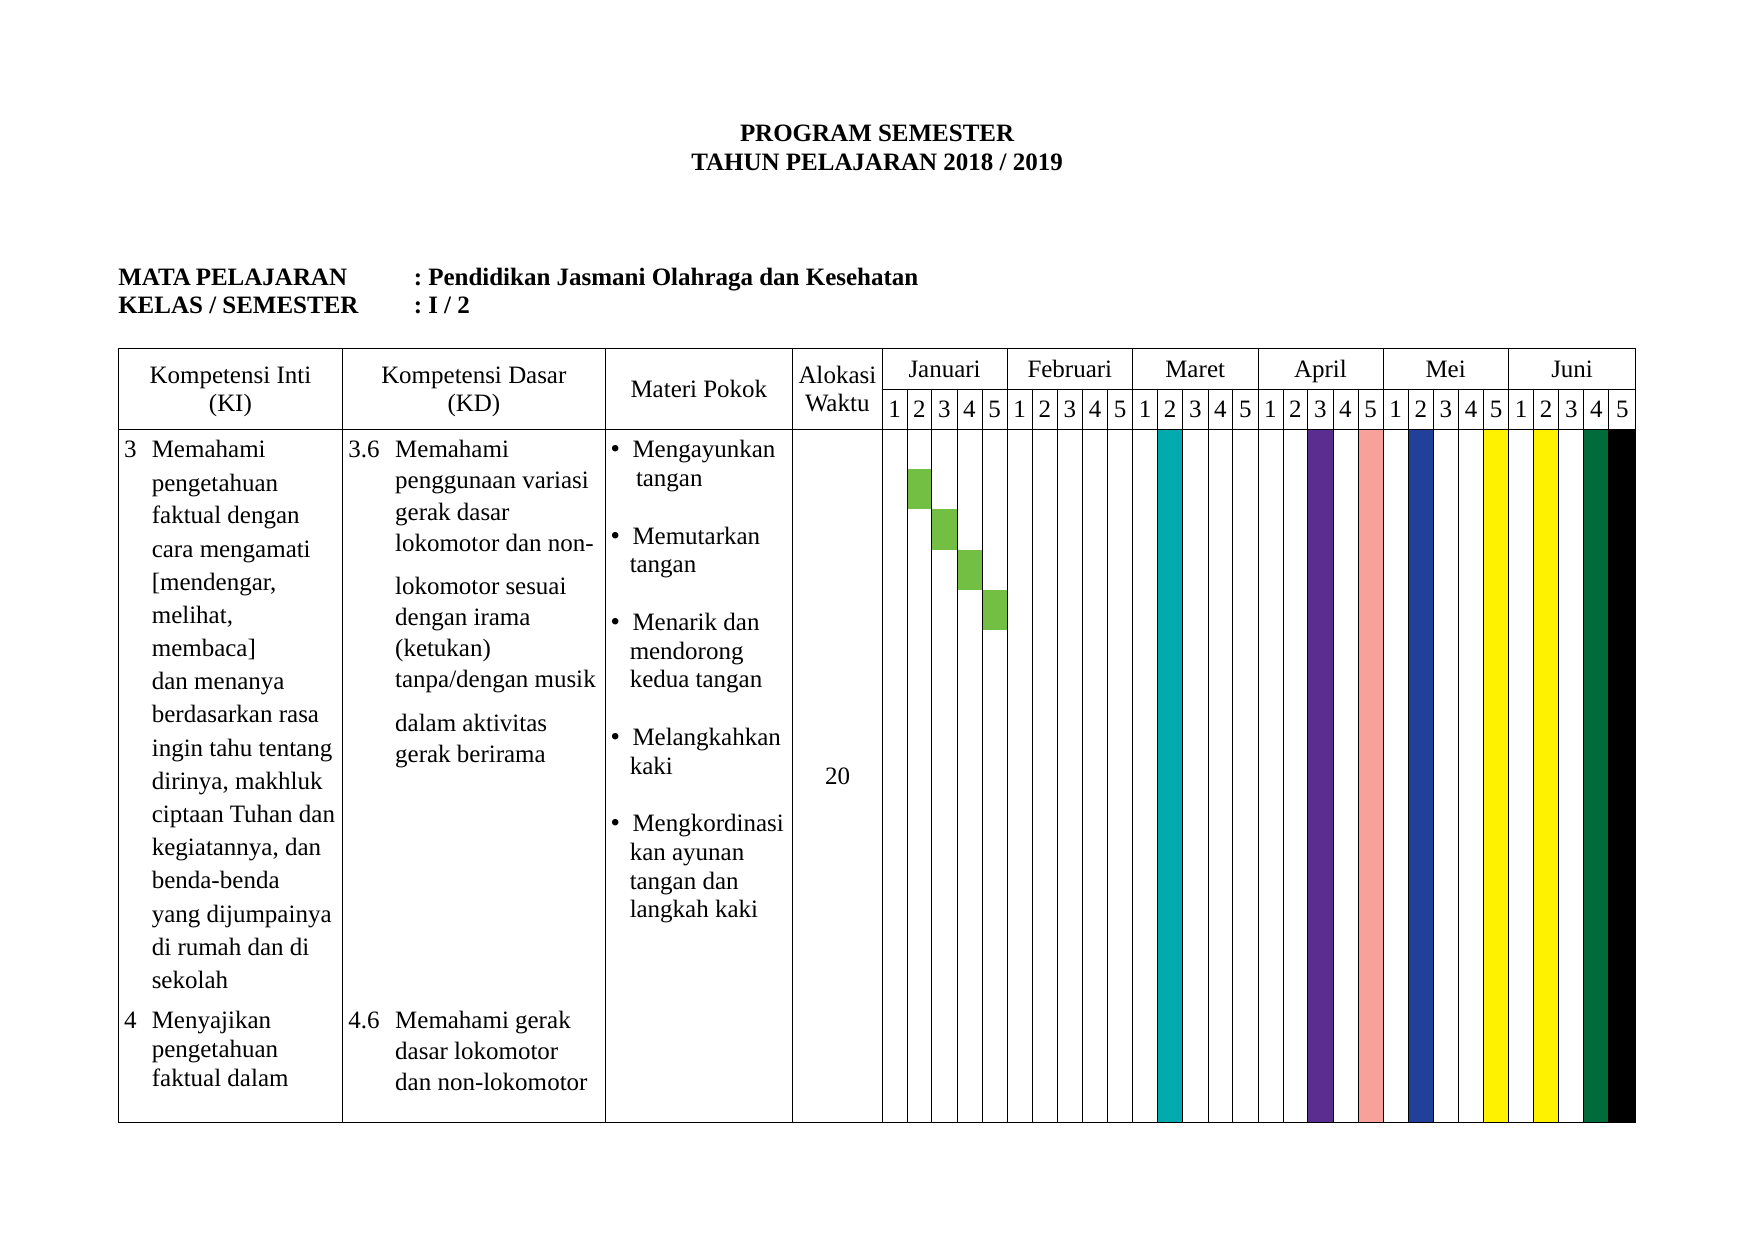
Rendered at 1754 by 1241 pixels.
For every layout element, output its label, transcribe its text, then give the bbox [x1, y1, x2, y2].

table_cell 1 [1133, 390, 1157, 429]
table_cell [1033, 999, 1057, 1122]
table_cell [983, 999, 1007, 1122]
table_cell Menyajikan pengetahuan faktual dalam [146, 999, 342, 1122]
table_cell [1083, 430, 1107, 999]
table_cell [932, 999, 957, 1122]
table_cell [1609, 430, 1635, 999]
table_cell [1334, 430, 1358, 999]
table_cell [1183, 999, 1208, 1122]
text PROGRAM SEMESTER [118, 118, 1635, 147]
table_cell 2 [1284, 390, 1307, 429]
table_cell [1434, 430, 1458, 999]
table_cell [1384, 430, 1408, 999]
table_cell 3 [1183, 390, 1208, 429]
table_cell 4 [958, 390, 982, 429]
table_cell 4 [1334, 390, 1358, 429]
text MATA PELAJARAN : Pendidikan Jasmani Olahraga dan Kesehatan [118, 262, 1635, 291]
table_cell [1008, 430, 1032, 999]
table_cell 1 [1384, 390, 1408, 429]
table_cell [983, 430, 1007, 590]
table_cell [1359, 430, 1383, 999]
table_cell 4 [1584, 390, 1608, 429]
table_cell [883, 430, 907, 999]
table_cell [908, 509, 931, 999]
table_cell [1083, 999, 1107, 1122]
table_cell [932, 430, 957, 509]
table_cell 1 [1509, 390, 1533, 429]
table_cell [1584, 430, 1608, 999]
table_cell [1308, 999, 1333, 1122]
table_cell [1259, 999, 1283, 1122]
table_cell 1 [1259, 390, 1283, 429]
table_header Juni [1509, 349, 1635, 388]
table_cell [1209, 999, 1232, 1122]
text KELAS / SEMESTER : I / 2 [118, 291, 1635, 319]
table_cell [1108, 430, 1132, 999]
table_cell [1209, 430, 1232, 999]
table_cell 4 [1083, 390, 1107, 429]
table_cell 20 [793, 430, 882, 1122]
table_cell 3 [1434, 390, 1458, 429]
table_cell 2 [1534, 390, 1558, 429]
table_cell [1133, 999, 1157, 1122]
table_cell 3 [1559, 390, 1583, 429]
table_cell 2 [908, 390, 931, 429]
table_cell 2 [1158, 390, 1182, 429]
table_cell 3 [119, 430, 146, 999]
table_header Alokasi Waktu [793, 349, 882, 429]
table_cell [1158, 999, 1182, 1122]
table_cell [932, 550, 957, 999]
table_cell [1509, 999, 1533, 1122]
table_cell [1233, 999, 1258, 1122]
table_cell [1509, 430, 1533, 999]
table_cell [1559, 430, 1583, 999]
table_cell 5 [1484, 390, 1508, 429]
table_cell [1609, 999, 1635, 1122]
table_cell [958, 430, 982, 550]
table_cell 3 [1308, 390, 1333, 429]
table_cell [1284, 430, 1307, 999]
table_cell [1183, 430, 1208, 999]
table_cell 3 [1058, 390, 1082, 429]
table_cell [1058, 430, 1082, 999]
table_cell 2 [1033, 390, 1057, 429]
table_cell [932, 509, 957, 550]
table_cell 5 [1359, 390, 1383, 429]
table_cell [1459, 999, 1483, 1122]
table_cell 5 [983, 390, 1007, 429]
table_cell [958, 999, 982, 1122]
table_cell [1484, 430, 1508, 999]
table_cell [1008, 999, 1032, 1122]
table_cell [1033, 430, 1057, 999]
table_cell [1284, 999, 1307, 1122]
table_cell [1133, 430, 1157, 999]
table_cell [1308, 430, 1333, 999]
table_cell 2 [1409, 390, 1433, 429]
table_header Mei [1384, 349, 1508, 388]
table_cell 4 [119, 999, 146, 1122]
table_cell [1259, 430, 1283, 999]
table_cell [1559, 999, 1583, 1122]
table_cell [908, 469, 931, 509]
table_cell [1233, 430, 1258, 999]
table_cell 5 [1609, 390, 1635, 429]
table_cell [1409, 430, 1433, 999]
table_header April [1259, 349, 1383, 388]
table_cell [958, 550, 982, 590]
table_cell Memahami pengetahuan faktual dengan cara mengamati [mendengar, melihat, membaca] dan menanya berdasarkan rasa ingin tahu tentang dirinya, makhluk ciptaan Tuhan dan kegiatannya, dan benda-benda yang dijumpainya di rumah dan di sekolah [146, 430, 342, 999]
table_cell [958, 590, 982, 999]
table_cell [908, 999, 931, 1122]
table_cell [606, 999, 792, 1122]
table_cell [1108, 999, 1132, 1122]
table_header Maret [1133, 349, 1258, 388]
table_cell [1434, 999, 1458, 1122]
table_cell [1334, 999, 1358, 1122]
table_cell [1359, 999, 1383, 1122]
table_cell [983, 630, 1007, 999]
table_header Kompetensi Inti (KI) [119, 349, 342, 429]
table_cell 4 [1209, 390, 1232, 429]
table_cell [1384, 999, 1408, 1122]
table_cell [1484, 999, 1508, 1122]
table_cell [1534, 999, 1558, 1122]
table_cell [1459, 430, 1483, 999]
table_cell 4 [1459, 390, 1483, 429]
table_cell 5 [1108, 390, 1132, 429]
table_cell [1409, 999, 1433, 1122]
table_header Kompetensi Dasar (KD) [343, 349, 605, 429]
table_cell [1058, 999, 1082, 1122]
table_cell [883, 999, 907, 1122]
table_cell 1 [883, 390, 907, 429]
table_cell Memahami gerak dasar lokomotor dan non-lokomotor [389, 999, 605, 1122]
table_cell Memahami penggunaan variasi gerak dasar lokomotor dan non- lokomotor sesuai dengan irama (ketukan) tanpa/dengan musik dalam aktivitas gerak berirama [389, 430, 605, 999]
table_cell [983, 590, 1007, 630]
table_cell [1584, 999, 1608, 1122]
table_cell Mengayunkan tangan Memutarkan tangan Menarik dan mendorong kedua tangan Melangkahkan kaki Mengkordinasi kan ayunan tangan dan langkah kaki [606, 430, 792, 999]
table_cell 3 [932, 390, 957, 429]
table_header Materi Pokok [606, 349, 792, 429]
table_cell [1534, 430, 1558, 999]
table_cell [1158, 430, 1182, 999]
table_cell 5 [1233, 390, 1258, 429]
table_cell 4.6 [343, 999, 389, 1122]
table_cell 3.6 [343, 430, 389, 999]
table_cell 1 [1008, 390, 1032, 429]
text TAHUN PELAJARAN 2018 / 2019 [118, 147, 1635, 176]
table_header Januari [883, 349, 1007, 388]
table_header Februari [1008, 349, 1132, 388]
table_cell [908, 430, 931, 469]
